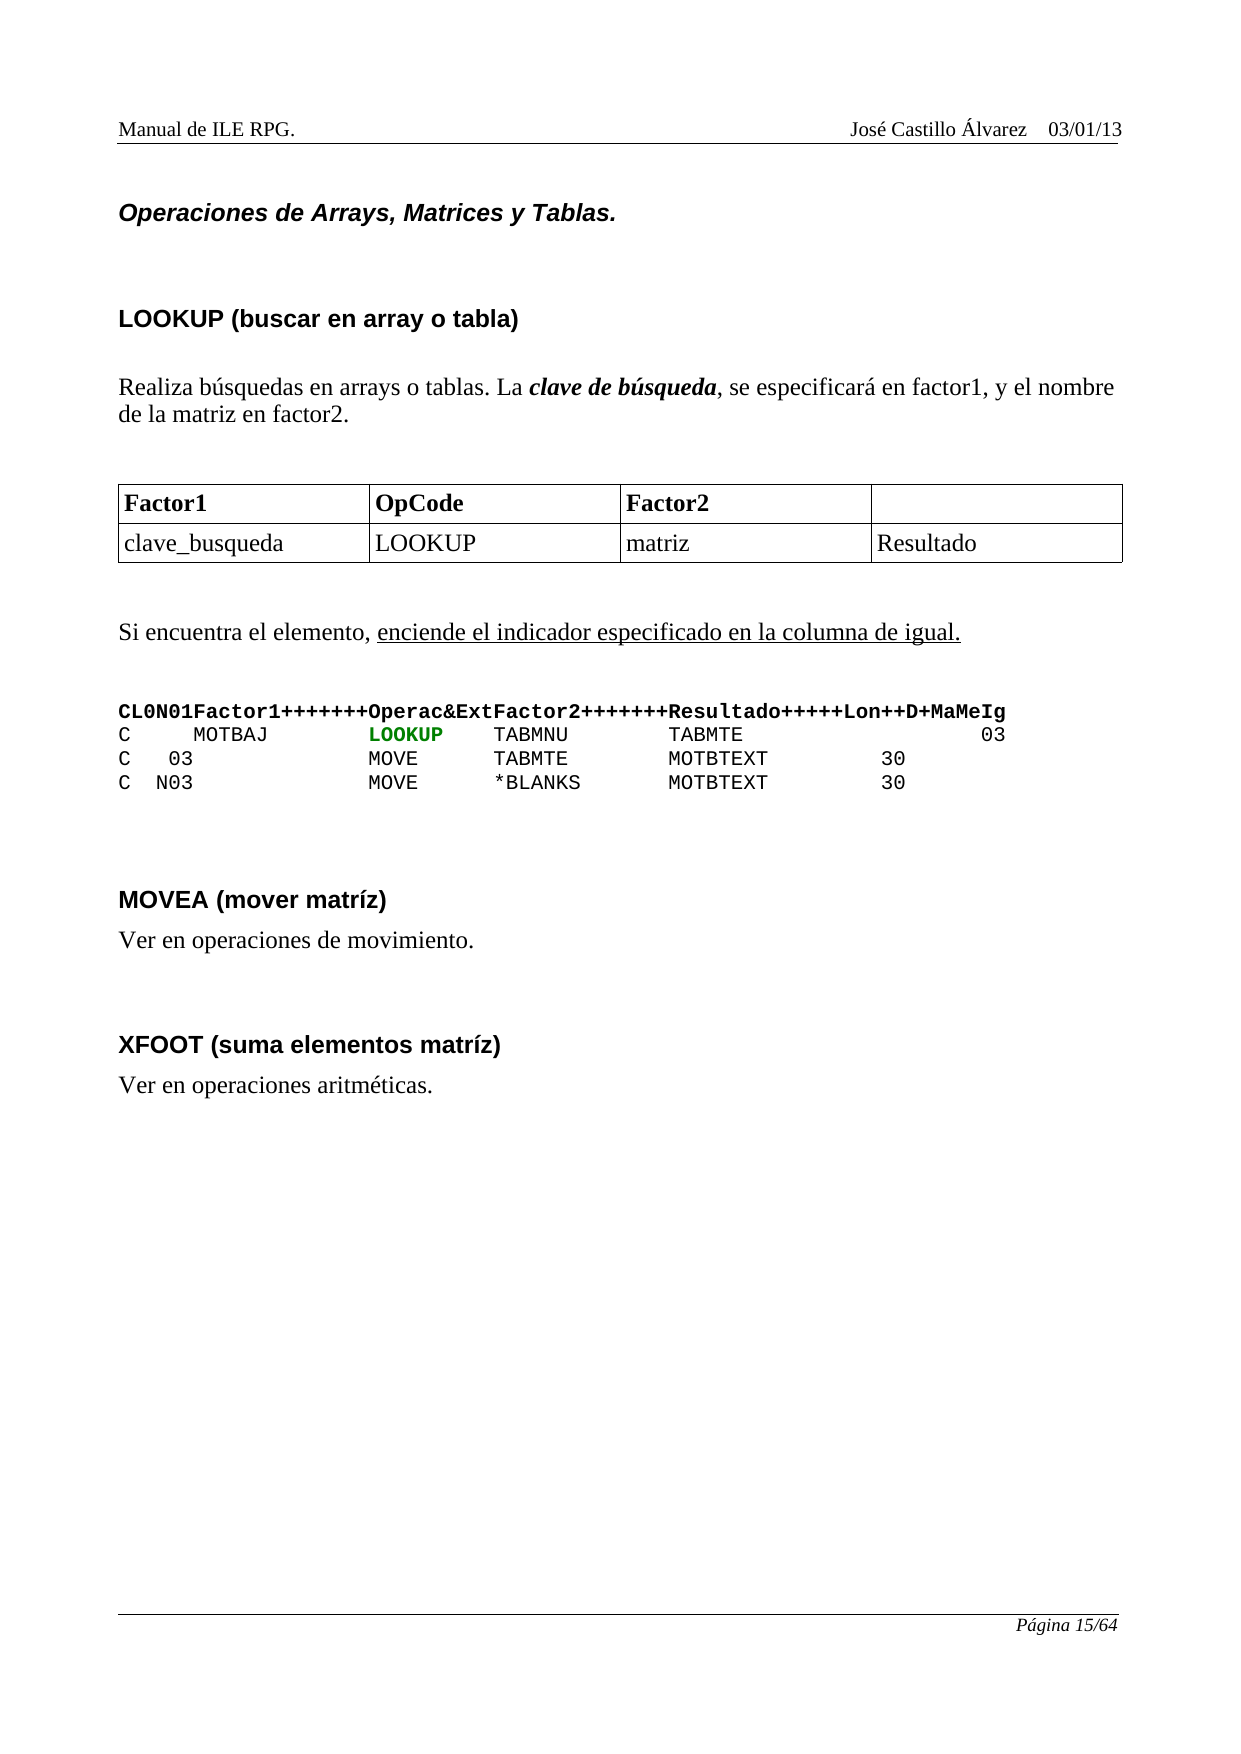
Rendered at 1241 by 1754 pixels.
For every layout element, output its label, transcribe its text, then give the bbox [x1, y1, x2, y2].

table_cell Resultado [872, 524, 1122, 562]
subtitle LOOKUP (buscar en array o tabla) [118, 305, 1122, 332]
text Realiza búsquedas en arrays o tablas. La clave de búsqueda, se especificará en factor1, y el nombre de la matriz en factor2. [118, 373, 1122, 428]
table_header Factor2 [621, 485, 871, 523]
table_cell clave_busqueda [119, 524, 369, 562]
text Si encuentra el elemento, enciende el indicador especificado en la columna de igual. [118, 618, 1122, 645]
table_cell LOOKUP [370, 524, 620, 562]
subtitle MOVEA (mover matríz) [118, 886, 1122, 913]
table_header [872, 485, 1122, 523]
text Ver en operaciones de movimiento. [118, 926, 1122, 953]
subtitle XFOOT (suma elementos matríz) [118, 1031, 1122, 1059]
text C N03 MOVE *BLANKS MOTBTEXT 30 [118, 772, 1122, 795]
text CL0N01Factor1+++++++Operac&ExtFactor2+++++++Resultado+++++Lon++D+MaMeIg [118, 701, 1122, 724]
subtitle Operaciones de Arrays, Matrices y Tablas. [118, 199, 1122, 227]
table_header Factor1 [119, 485, 369, 523]
text Ver en operaciones aritméticas. [118, 1071, 1122, 1099]
text C 03 MOVE TABMTE MOTBTEXT 30 [118, 748, 1122, 772]
text C MOTBAJ LOOKUP TABMNU TABMTE 03 [118, 724, 1122, 748]
table_header OpCode [370, 485, 620, 523]
table_cell matriz [621, 524, 871, 562]
